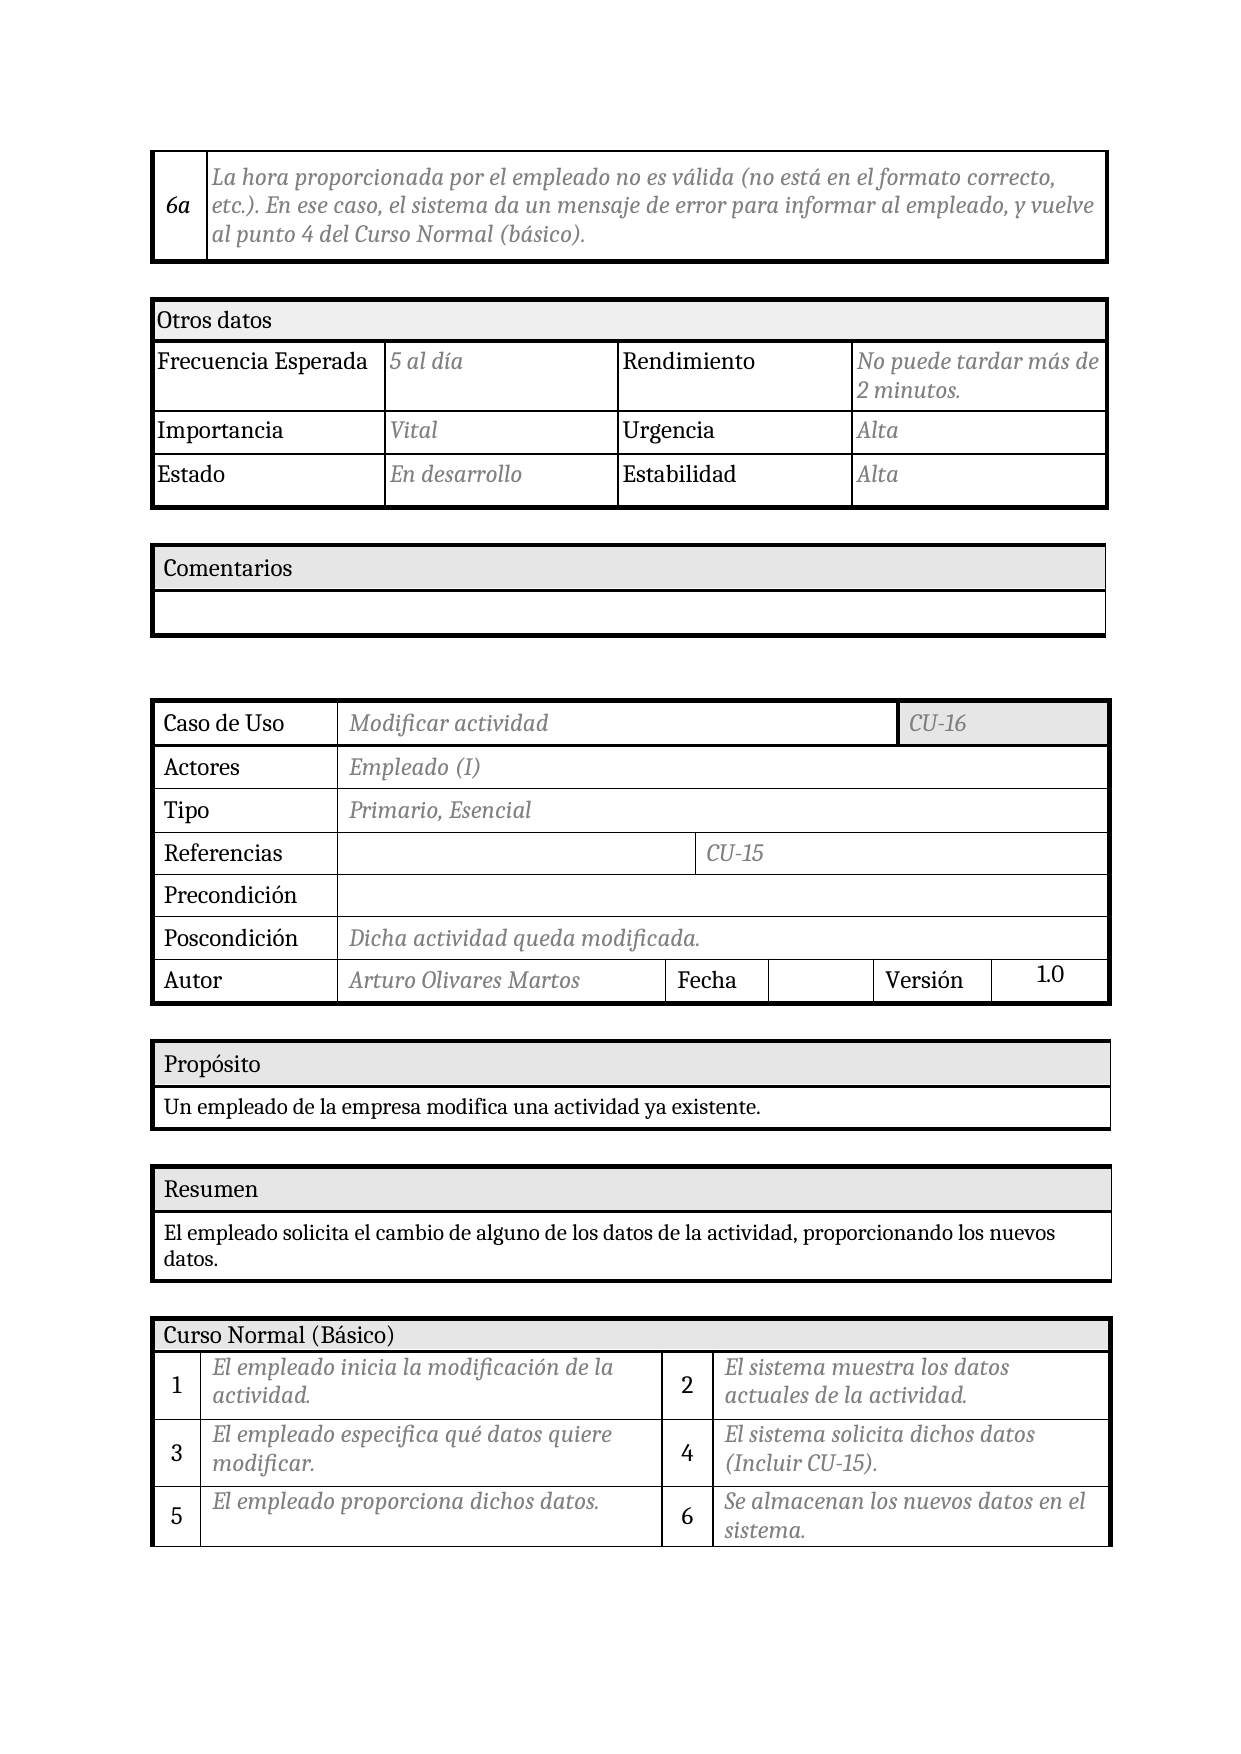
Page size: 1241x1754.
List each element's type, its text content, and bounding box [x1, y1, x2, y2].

table_cell 1 [155, 1353, 200, 1419]
table_cell Urgencia [619, 412, 851, 453]
table_cell Importancia [155, 412, 384, 453]
table_cell Frecuencia Esperada [155, 343, 384, 409]
table_header Caso de Uso [155, 703, 337, 744]
table_header CU-16 [900, 703, 1107, 744]
table_cell El empleado inicia la modificación de la actividad. [201, 1353, 661, 1419]
table_cell 3 [155, 1420, 200, 1486]
table_header Comentarios [155, 547, 1105, 588]
table_cell [155, 592, 1105, 633]
table_cell Referencias [155, 833, 337, 874]
table_cell No puede tardar más de 2 minutos. [853, 343, 1105, 409]
table_cell 5 [155, 1487, 200, 1546]
table_cell Actores [155, 747, 337, 788]
table_cell 5 al día [386, 343, 617, 409]
table_cell Un empleado de la empresa modifica una actividad ya existente. [155, 1088, 1110, 1126]
table_cell Arturo Olivares Martos [338, 960, 665, 1001]
table_cell Empleado (I) [338, 747, 1107, 788]
table_cell [338, 875, 1107, 916]
table_header Propósito [155, 1043, 1110, 1084]
table_cell El empleado solicita el cambio de alguno de los datos de la actividad, proporcionando los nuevos datos. [155, 1213, 1111, 1278]
table_header Otros datos [155, 302, 1105, 339]
table_cell Tipo [155, 789, 337, 832]
table_cell Dicha actividad queda modificada. [338, 917, 1107, 958]
table_cell Precondición [155, 875, 337, 916]
table_cell El sistema solicita dichos datos (Incluir CU-15). [714, 1420, 1108, 1486]
table_cell Versión [874, 960, 991, 1001]
table_cell 2 [663, 1353, 712, 1419]
table_cell Estabilidad [619, 455, 851, 505]
table_cell CU-15 [696, 833, 1107, 874]
table_cell El empleado proporciona dichos datos. [201, 1487, 661, 1546]
table_cell Poscondición [155, 917, 337, 958]
table_header Resumen [155, 1169, 1111, 1210]
table_cell 1.0 [992, 960, 1107, 1001]
table_cell Vital [386, 412, 617, 453]
table_cell [338, 833, 695, 874]
table_cell Alta [853, 455, 1105, 505]
table_header Curso Normal (Básico) [155, 1321, 1108, 1349]
table_cell Primario, Esencial [338, 789, 1107, 832]
table_cell El empleado especifica qué datos quiere modificar. [201, 1420, 661, 1486]
table_cell 4 [663, 1420, 712, 1486]
table_cell Alta [853, 412, 1105, 453]
table_cell Autor [155, 960, 337, 1001]
table_cell 6a [155, 152, 206, 259]
table_cell Se almacenan los nuevos datos en el sistema. [714, 1487, 1108, 1546]
table_cell El sistema muestra los datos actuales de la actividad. [714, 1353, 1108, 1419]
table_cell Fecha [666, 960, 768, 1001]
table_cell En desarrollo [386, 455, 617, 505]
table_cell Rendimiento [619, 343, 851, 409]
table_cell 6 [663, 1487, 712, 1546]
table_cell La hora proporcionada por el empleado no es válida (no está en el formato correcto, etc.). En ese caso, el sistema da un mensaje de error para informar al empleado, y vuelve al punto 4 del Curso Normal (básico). [208, 152, 1105, 259]
table_cell [769, 960, 873, 1001]
table_header Modificar actividad [338, 703, 896, 744]
table_cell Estado [155, 455, 384, 505]
